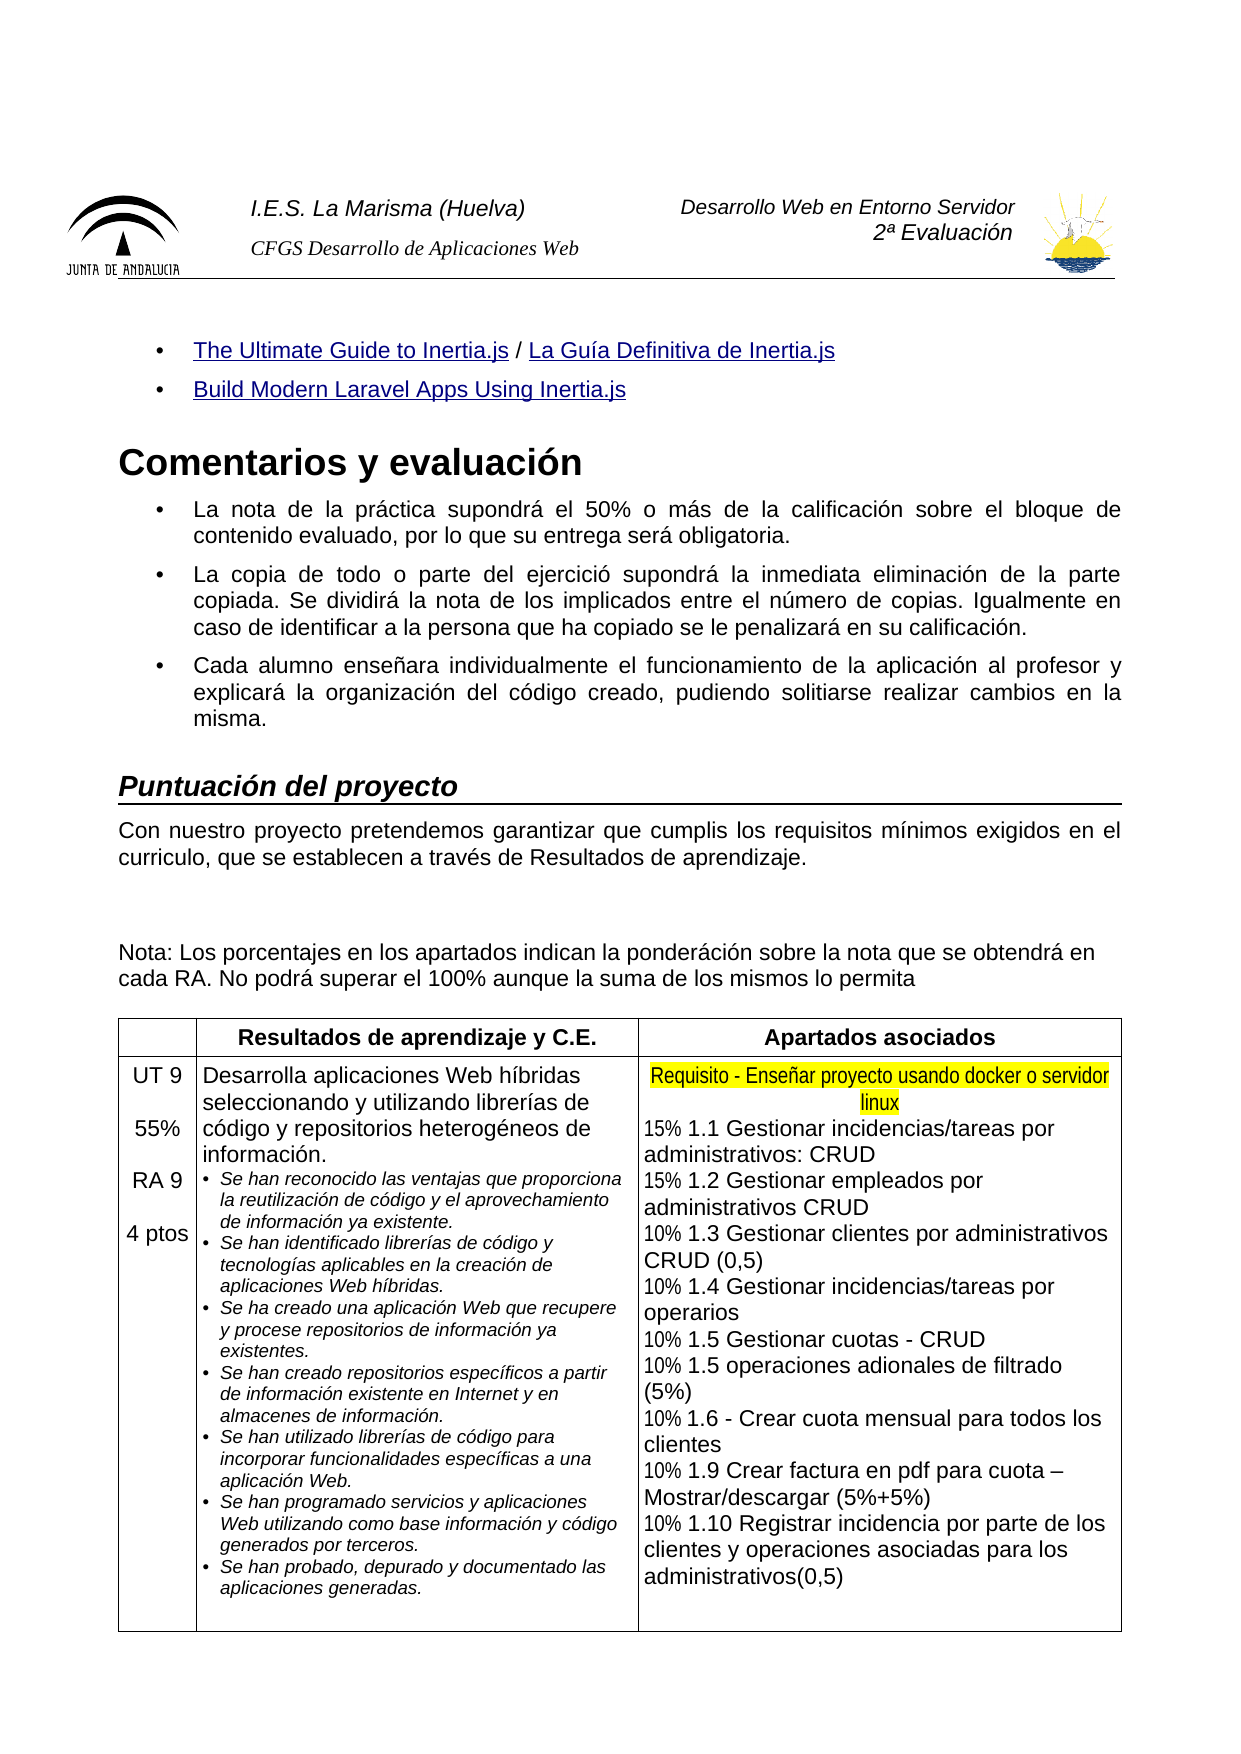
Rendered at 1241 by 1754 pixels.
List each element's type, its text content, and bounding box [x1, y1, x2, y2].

table_cell Requisito - Enseñar proyecto usando docker o servidor linux 15% 1.1 Gestionar incidencias/tareas por administrativos: CRUD 15% 1.2 Gestionar empleados por administrativos CRUD 10% 1.3 Gestionar clientes por administrativos CRUD (0,5) 10% 1.4 Gestionar incidencias/tareas por operarios 10% 1.5 Gestionar cuotas - CRUD 10% 1.5 operaciones adionales de filtrado (5%) 10% 1.6 - Crear cuota mensual para todos los clientes 10% 1.9 Crear factura en pdf para cuota – Mostrar/descargar (5%+5%) 10% 1.10 Registrar incidencia por parte de los clientes y operaciones asociadas para los administrativos(0,5) [639, 1057, 1121, 1631]
list Build Modern Laravel Apps Using Inertia.js [156, 376, 1122, 403]
table_cell UT 9 55% RA 9 4 ptos [119, 1057, 196, 1631]
text Nota: Los porcentajes en los apartados indican la ponderáción sobre la nota que se obtendrá en cada RA. No podrá superar el 100% aunque la suma de los mismos lo permita [118, 938, 1122, 991]
subtitle Puntuación del proyecto [118, 769, 1122, 803]
subtitle Comentarios y evaluación [118, 440, 1122, 483]
list La nota de la práctica supondrá el 50% o más de la calificación sobre el bloque de contenido evaluado, por lo que su entrega será obligatoria. [156, 496, 1122, 548]
table_header [119, 1019, 196, 1056]
text Con nuestro proyecto pretendemos garantizar que cumplis los requisitos mínimos exigidos en el curriculo, que se establecen a través de Resultados de aprendizaje. [118, 817, 1122, 870]
table_header Resultados de aprendizaje y C.E. [197, 1019, 638, 1056]
table_cell Desarrolla aplicaciones Web híbridas seleccionando y utilizando librerías de código y repositorios heterogéneos de información. Se han reconocido las ventajas que proporciona la reutilización de código y el aprovechamiento de información ya existente. Se han identificado librerías de código y tecnologías aplicables en la creación de aplicaciones Web híbridas. Se ha creado una aplicación Web que recupere y procese repositorios de información ya existentes. Se han creado repositorios específicos a partir de información existente en Internet y en almacenes de información. Se han utilizado librerías de código para incorporar funcionalidades específicas a una aplicación Web. Se han programado servicios y aplicaciones Web utilizando como base información y código generados por terceros. Se han probado, depurado y documentado las aplicaciones generadas. [197, 1057, 638, 1631]
table_header Apartados asociados [639, 1019, 1121, 1056]
picture [1042, 192, 1114, 276]
list La copia de todo o parte del ejercició supondrá la inmediata eliminación de la parte copiada. Se dividirá la nota de los implicados entre el número de copias. Igualmente en caso de identificar a la persona que ha copiado se le penalizará en su calificación. [156, 561, 1122, 640]
picture [66, 195, 182, 275]
list Cada alumno enseñara individualmente el funcionamiento de la aplicación al profesor y explicará la organización del código creado, pudiendo solitiarse realizar cambios en la misma. [156, 652, 1122, 732]
list The Ultimate Guide to Inertia.js / La Guía Definitiva de Inertia.js [156, 337, 1122, 364]
